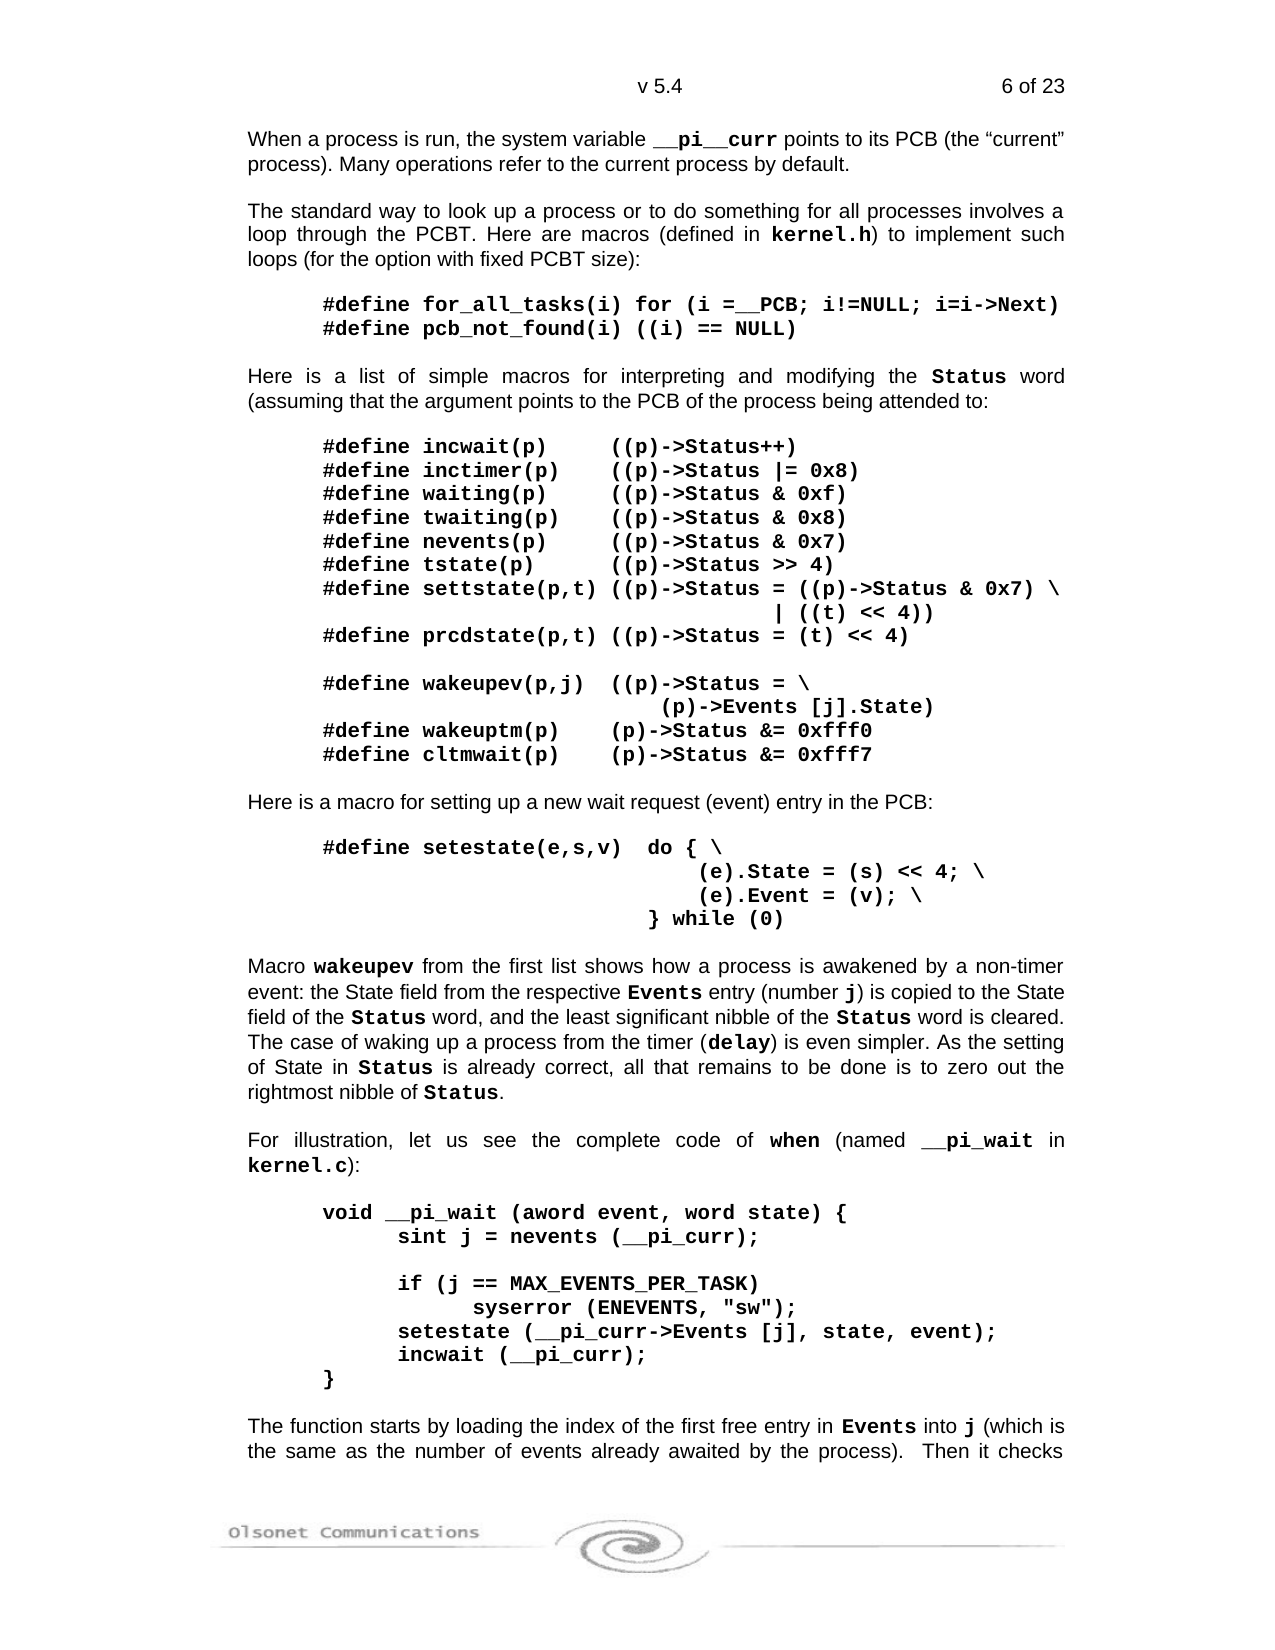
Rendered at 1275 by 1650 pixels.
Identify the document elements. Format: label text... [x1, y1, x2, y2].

text Here is a list of simple macros for interpreting and modifying the Status word (assuming that the argument points to the PCB of the process being attended to: [247, 364, 1065, 413]
text (e).Event = (v); \ [247, 884, 1065, 908]
text For illustration, let us see the complete code of when (named __pi_wait in kernel.c): [247, 1129, 1065, 1179]
text if (j == MAX_EVENTS_PER_TASK) [247, 1273, 1065, 1297]
text #define twaiting(p) ((p)->Status & 0x8) [247, 507, 1065, 531]
text incwait (__pi_curr); [247, 1344, 1065, 1368]
text #define pcb_not_found(i) ((i) == NULL) [247, 318, 1065, 341]
text (e).State = (s) << 4; \ [247, 861, 1065, 884]
text #define for_all_tasks(i) for (i =__PCB; i!=NULL; i=i->Next) [247, 294, 1065, 318]
text syserror (ENEVENTS, "sw"); [247, 1297, 1065, 1321]
text Here is a macro for setting up a new wait request (event) entry in the PCB: [247, 790, 1065, 814]
text } [247, 1368, 1065, 1392]
text | ((t) << 4)) [247, 602, 1065, 625]
text #define prcdstate(p,t) ((p)->Status = (t) << 4) [247, 625, 1065, 649]
text #define waiting(p) ((p)->Status & 0xf) [247, 483, 1065, 507]
text (p)->Events [j].State) [247, 696, 1065, 720]
text When a process is run, the system variable __pi__curr points to its PCB (the “current” process). Many operations refer to the current process by default. [247, 128, 1065, 176]
text #define settstate(p,t) ((p)->Status = ((p)->Status & 0x7) \ [247, 578, 1065, 602]
text sint j = nevents (__pi_curr); [247, 1226, 1065, 1250]
text setestate (__pi_curr->Events [j], state, event); [247, 1321, 1065, 1344]
text #define setestate(e,s,v) do { \ [247, 837, 1065, 861]
text void __pi_wait (aword event, word state) { [247, 1202, 1065, 1226]
text #define cltmwait(p) (p)->Status &= 0xfff7 [247, 743, 1065, 767]
text #define nevents(p) ((p)->Status & 0x7) [247, 531, 1065, 554]
picture [210, 1504, 1065, 1596]
text #define inctimer(p) ((p)->Status |= 0x8) [247, 460, 1065, 483]
text #define wakeupev(p,j) ((p)->Status = \ [247, 673, 1065, 696]
text #define incwait(p) ((p)->Status++) [247, 436, 1065, 460]
text The standard way to look up a process or to do something for all processes involves a loop through the PCBT. Here are macros (defined in kernel.h) to implement such loops (for the option with fixed PCBT size): [247, 199, 1065, 271]
text #define tstate(p) ((p)->Status >> 4) [247, 554, 1065, 578]
text Macro wakeupev from the first list shows how a process is awakened by a non-timer event: the State field from the respective Events entry (number j) is copied to the State field of the Status word, and the least significant nibble of the Status word is cleared. The case of waking up a process from the timer (delay) is even simpler. As the setting of State in Status is already correct, all that remains to be done is to zero out the rightmost nibble of Status. [247, 955, 1065, 1106]
text #define wakeuptm(p) (p)->Status &= 0xfff0 [247, 720, 1065, 743]
text The function starts by loading the index of the first free entry in Events into j (which is the same as the number of events already awaited by the process). Then it checks [247, 1415, 1065, 1463]
text } while (0) [247, 908, 1065, 932]
